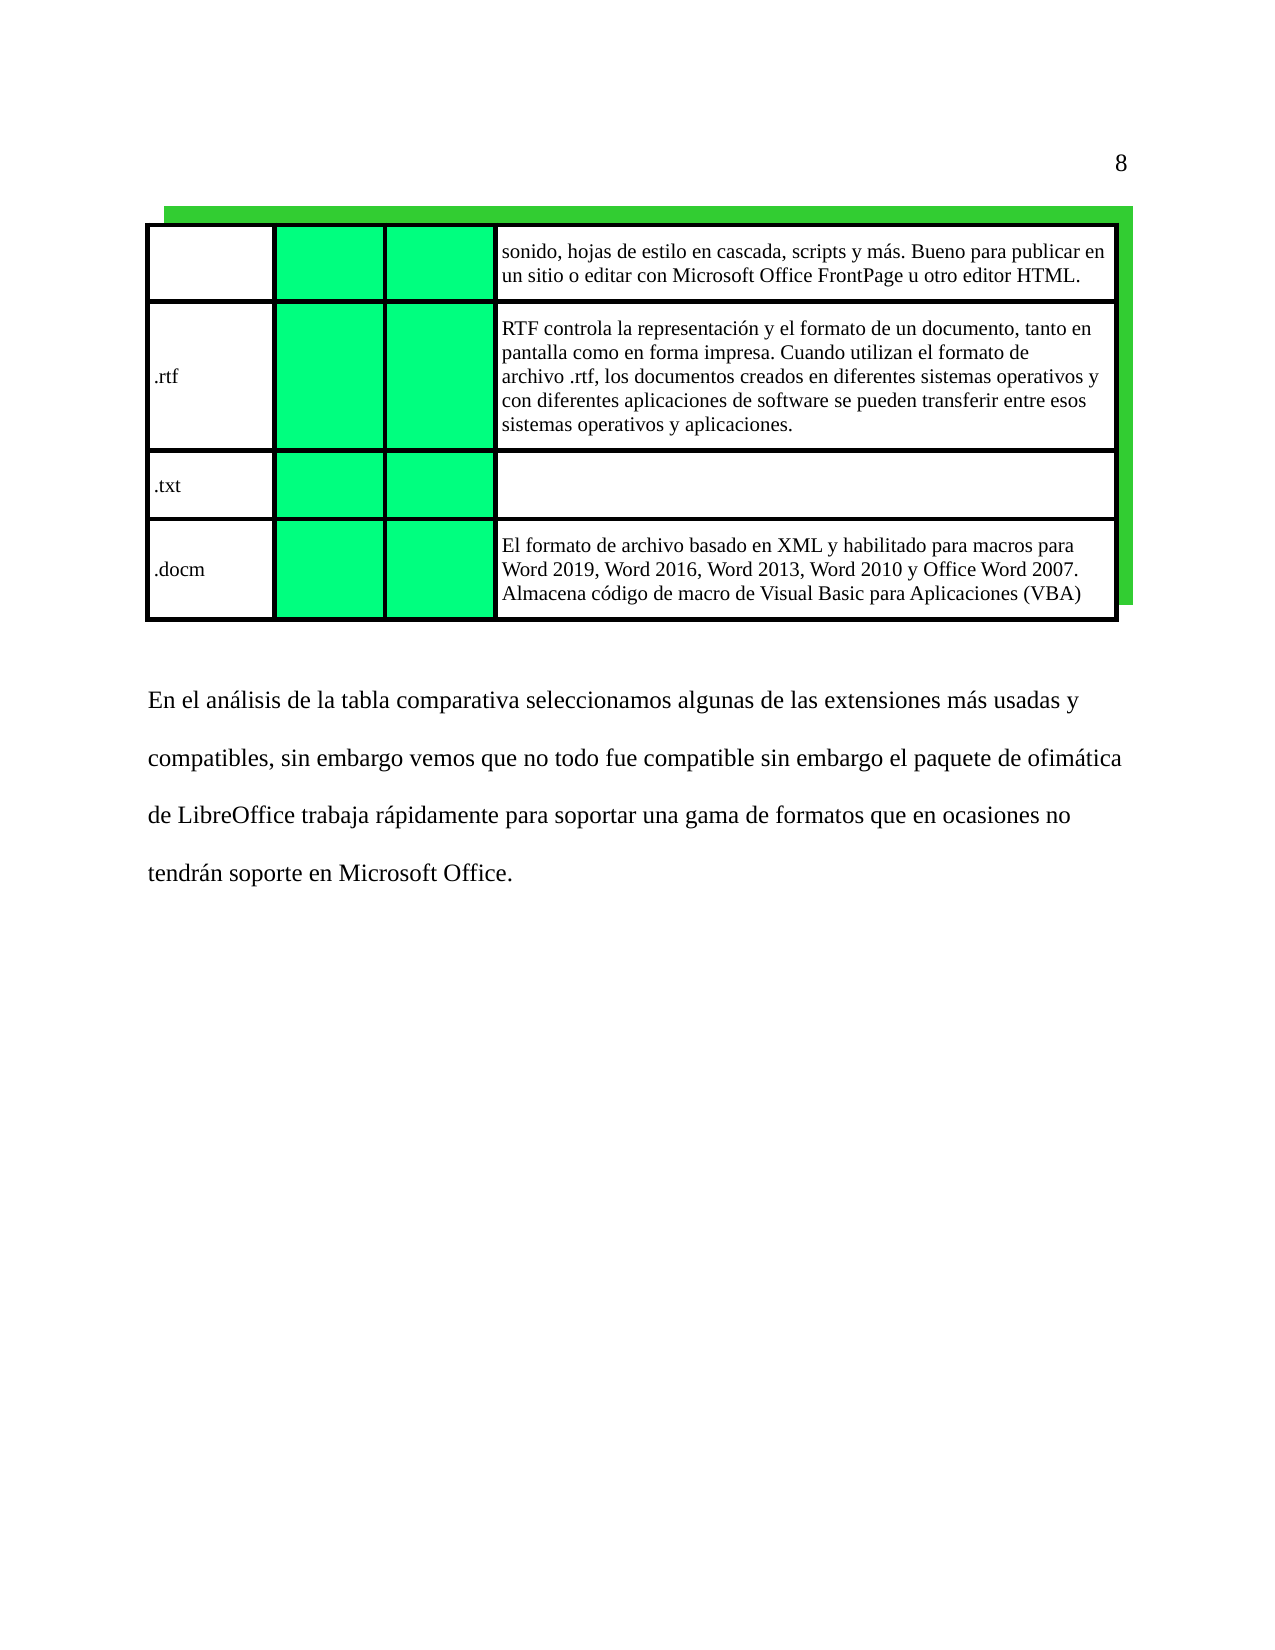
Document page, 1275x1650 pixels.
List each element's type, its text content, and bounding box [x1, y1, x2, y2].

table_cell .txt [150, 453, 272, 517]
table_cell .rtf [150, 304, 272, 448]
table_cell [387, 521, 493, 617]
table_cell [387, 453, 493, 517]
table_cell [277, 521, 383, 617]
table_cell [387, 304, 493, 448]
table_cell [277, 227, 383, 299]
table_cell [277, 304, 383, 448]
table_cell [387, 227, 493, 299]
table_cell [498, 453, 1114, 517]
table_cell RTF controla la representación y el formato de un documento, tanto en pantalla como en forma impresa. Cuando utilizan el formato de archivo .rtf, los documentos creados en diferentes sistemas operativos y con diferentes aplicaciones de software se pueden transferir entre esos sistemas operativos y aplicaciones. [498, 304, 1114, 448]
table_cell [277, 453, 383, 517]
table_cell El formato de archivo basado en XML y habilitado para macros para Word 2019, Word 2016, Word 2013, Word 2010 y Office Word 2007. Almacena código de macro de Visual Basic para Aplicaciones (VBA) [498, 521, 1114, 617]
table_cell sonido, hojas de estilo en cascada, scripts y más. Bueno para publicar en un sitio o editar con Microsoft Office FrontPage u otro editor HTML. [498, 227, 1114, 299]
text En el análisis de la tabla comparativa seleccionamos algunas de las extensiones más usadas y compatibles, sin embargo vemos que no todo fue compatible sin embargo el paquete de ofimática de LibreOffice trabaja rápidamente para soportar una gama de formatos que en ocasiones no tendrán soporte en Microsoft Office. [148, 686, 1127, 887]
table_cell .docm [150, 521, 272, 617]
table_cell [150, 227, 272, 299]
